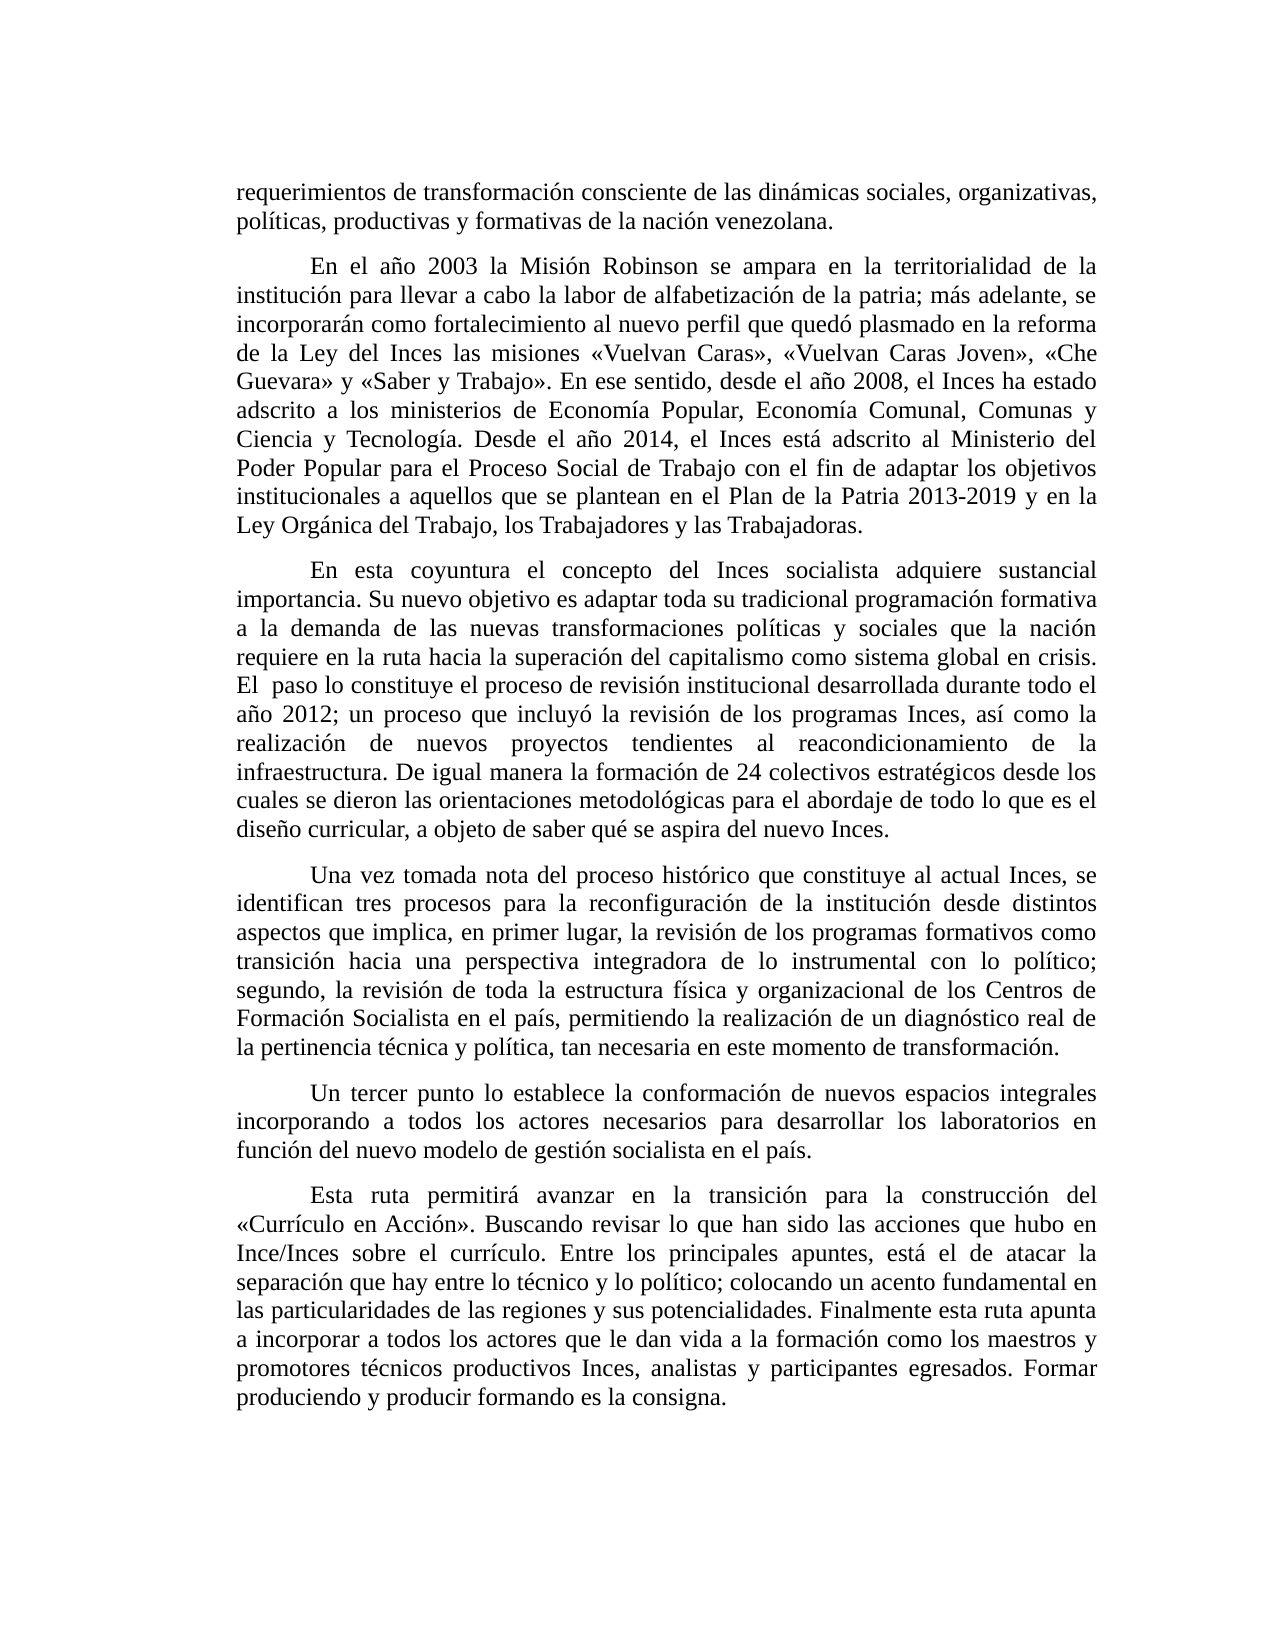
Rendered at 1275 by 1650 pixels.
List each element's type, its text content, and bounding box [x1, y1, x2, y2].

text Esta ruta permitirá avanzar en la transición para la construcción del «Currículo en Acción». Buscando revisar lo que han sido las acciones que hubo en Ince/Inces sobre el currículo. Entre los principales apuntes, está el de atacar la separación que hay entre lo técnico y lo político; colocando un acento fundamental en las particularidades de las regiones y sus potencialidades. Finalmente esta ruta apunta a incorporar a todos los actores que le dan vida a la formación como los maestros y promotores técnicos productivos Inces, analistas y participantes egresados. Formar produciendo y producir formando es la consigna. [236, 1181, 1098, 1411]
text requerimientos de transformación consciente de las dinámicas sociales, organizativas, políticas, productivas y formativas de la nación venezolana. [236, 177, 1098, 235]
text Una vez tomada nota del proceso histórico que constituye al actual Inces, se identifican tres procesos para la reconfiguración de la institución desde distintos aspectos que implica, en primer lugar, la revisión de los programas formativos como transición hacia una perspectiva integradora de lo instrumental con lo político; segundo, la revisión de toda la estructura física y organizacional de los Centros de Formación Socialista en el país, permitiendo la realización de un diagnóstico real de la pertinencia técnica y política, tan necesaria en este momento de transformación. [236, 860, 1098, 1061]
text Un tercer punto lo establece la conformación de nuevos espacios integrales incorporando a todos los actores necesarios para desarrollar los laboratorios en función del nuevo modelo de gestión socialista en el país. [236, 1078, 1098, 1164]
text En el año 2003 la Misión Robinson se ampara en la territorialidad de la institución para llevar a cabo la labor de alfabetización de la patria; más adelante, se incorporarán como fortalecimiento al nuevo perfil que quedó plasmado en la reforma de la Ley del Inces las misiones «Vuelvan Caras», «Vuelvan Caras Joven», «Che Guevara» y «Saber y Trabajo». En ese sentido, desde el año 2008, el Inces ha estado adscrito a los ministerios de Economía Popular, Economía Comunal, Comunas y Ciencia y Tecnología. Desde el año 2014, el Inces está adscrito al Ministerio del Poder Popular para el Proceso Social de Trabajo con el fin de adaptar los objetivos institucionales a aquellos que se plantean en el Plan de la Patria 2013-2019 y en la Ley Orgánica del Trabajo, los Trabajadores y las Trabajadoras. [236, 251, 1098, 539]
text En esta coyuntura el concepto del Inces socialista adquiere sustancial importancia. Su nuevo objetivo es adaptar toda su tradicional programación formativa a la demanda de las nuevas transformaciones políticas y sociales que la nación requiere en la ruta hacia la superación del capitalismo como sistema global en crisis. El paso lo constituye el proceso de revisión institucional desarrollada durante todo el año 2012; un proceso que incluyó la revisión de los programas Inces, así como la realización de nuevos proyectos tendientes al reacondicionamiento de la infraestructura. De igual manera la formación de 24 colectivos estratégicos desde los cuales se dieron las orientaciones metodológicas para el abordaje de todo lo que es el diseño curricular, a objeto de saber qué se aspira del nuevo Inces. [236, 556, 1098, 843]
